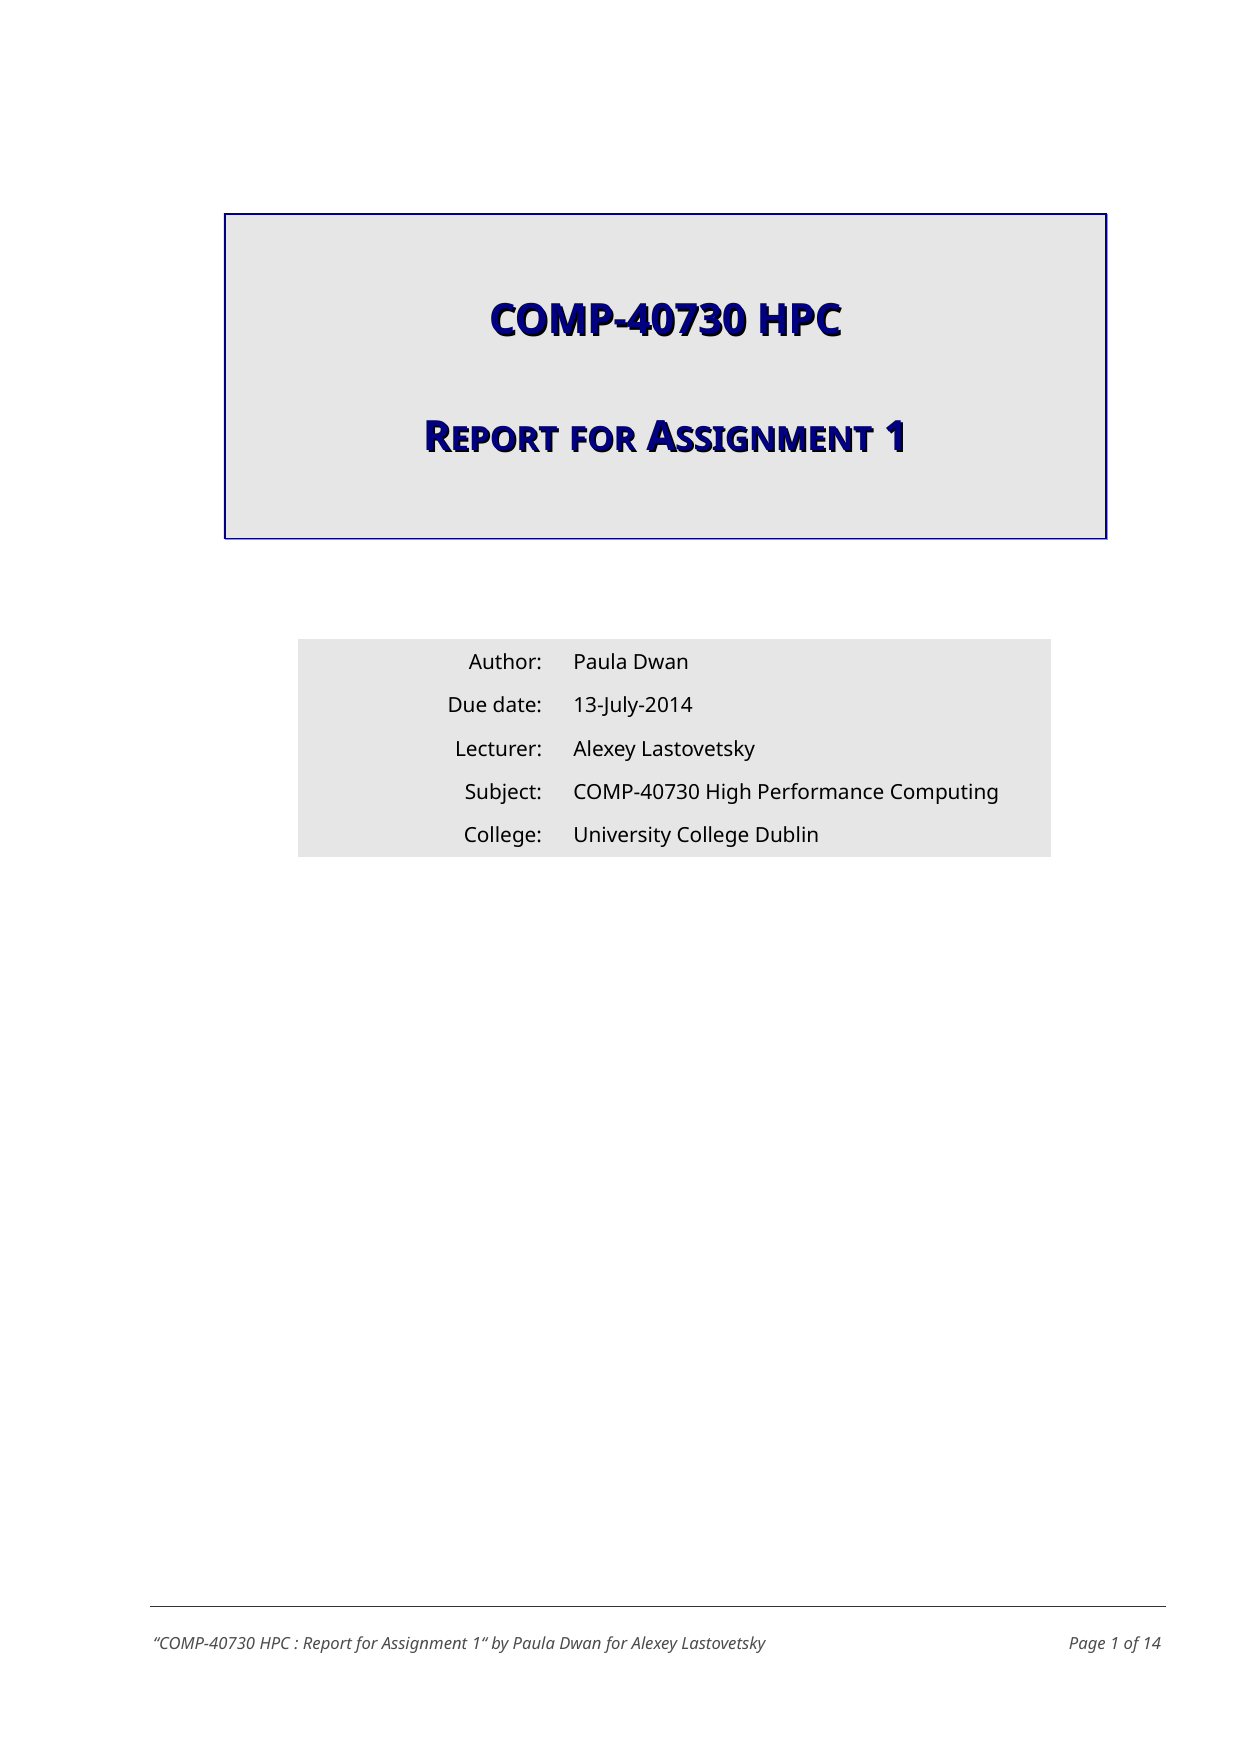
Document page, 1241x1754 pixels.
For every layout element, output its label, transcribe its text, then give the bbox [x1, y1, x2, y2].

table_cell College: [298, 813, 542, 857]
title Report for Assignment 1 [226, 330, 1105, 538]
title COMP-40730 HPC [226, 215, 1105, 330]
table_cell COMP-40730 High Performance Computing [542, 770, 1051, 813]
table_cell University College Dublin [542, 813, 1051, 857]
table_cell Lecturer: [298, 726, 542, 770]
table_cell Alexey Lastovetsky [542, 726, 1051, 770]
table_cell 13-July-2014 [542, 683, 1051, 726]
table_cell Due date: [298, 683, 542, 726]
table_header Paula Dwan [542, 639, 1051, 683]
table_cell Subject: [298, 770, 542, 813]
table_header Author: [298, 639, 542, 683]
